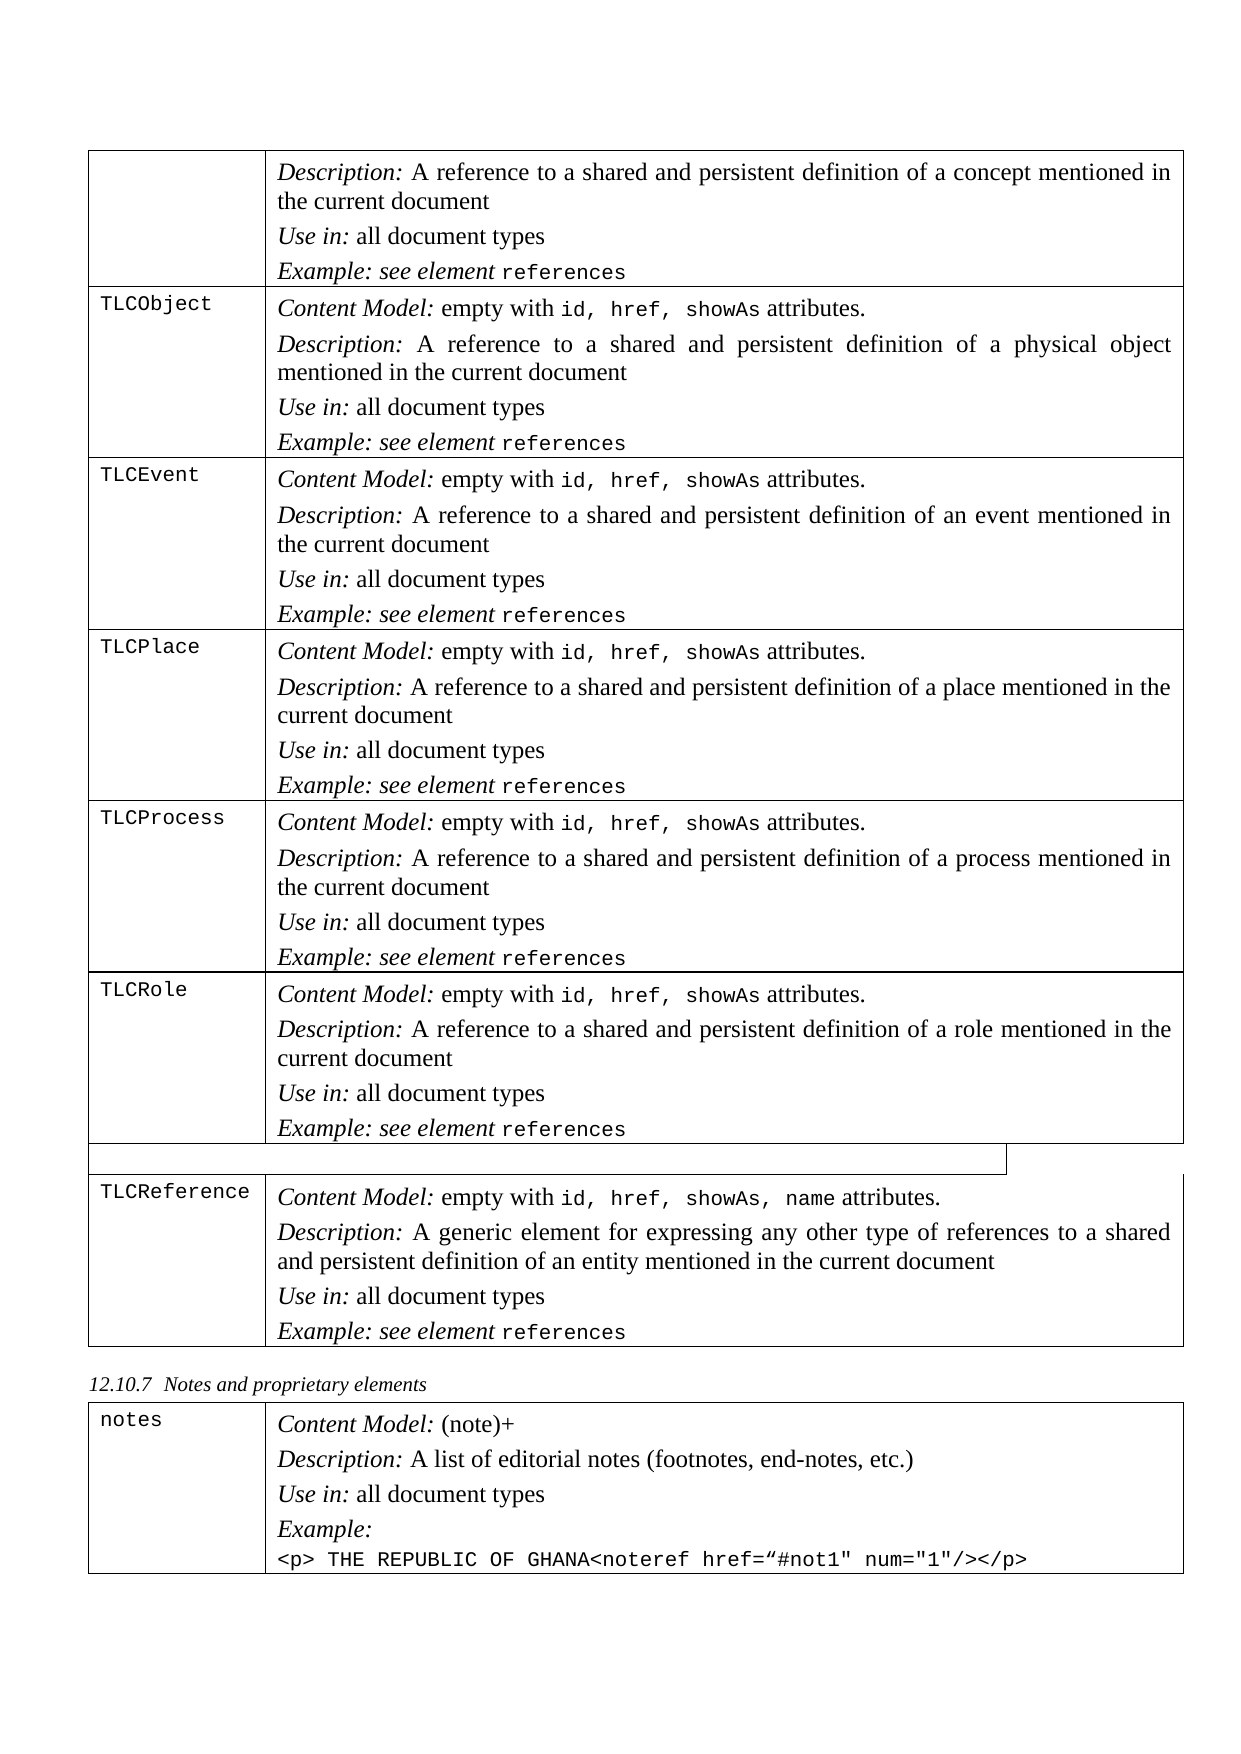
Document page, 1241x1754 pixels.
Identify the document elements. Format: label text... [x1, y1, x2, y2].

table_cell TLCProcess [89, 801, 265, 971]
table_cell Description: A reference to a shared and persistent definition of a concept mentioned in the current document Use in: all document types Example: see element references [266, 151, 1183, 286]
table_cell TLCRole [89, 973, 265, 1143]
table_cell Content Model: empty with id, href, showAs attributes. Description: A reference to a shared and persistent definition of a process mentioned in the current document Use in: all document types Example: see element references [266, 801, 1183, 971]
table_cell [89, 1144, 1006, 1174]
table_cell TLCPlace [89, 630, 265, 800]
table_cell Content Model: empty with id, href, showAs, name attributes. Description: A generic element for expressing any other type of references to a shared and persistent definition of an entity mentioned in the current document Use in: all document types Example: see element references [266, 1174, 1183, 1346]
subtitle Notes and proprietary elements [89, 1372, 1151, 1396]
table_header Content Model: (note)+ Description: A list of editorial notes (footnotes, end-notes, etc.) Use in: all document types Example: <p> THE REPUBLIC OF GHANA<noteref href=“#not1" num="1"/></p> [266, 1403, 1183, 1573]
table_cell Content Model: empty with id, href, showAs attributes. Description: A reference to a shared and persistent definition of an event mentioned in the current document Use in: all document types Example: see element references [266, 458, 1183, 628]
table_cell Content Model: empty with id, href, showAs attributes. Description: A reference to a shared and persistent definition of a physical object mentioned in the current document Use in: all document types Example: see element references [266, 287, 1183, 457]
table_cell Content Model: empty with id, href, showAs attributes. Description: A reference to a shared and persistent definition of a place mentioned in the current document Use in: all document types Example: see element references [266, 630, 1183, 800]
table_cell [89, 151, 265, 286]
table_cell TLCReference [89, 1175, 265, 1346]
table_header notes [89, 1403, 265, 1573]
table_cell Content Model: empty with id, href, showAs attributes. Description: A reference to a shared and persistent definition of a role mentioned in the current document Use in: all document types Example: see element references [266, 973, 1183, 1143]
table_cell [1007, 1144, 1183, 1174]
table_cell TLCObject [89, 287, 265, 457]
table_cell TLCEvent [89, 458, 265, 628]
